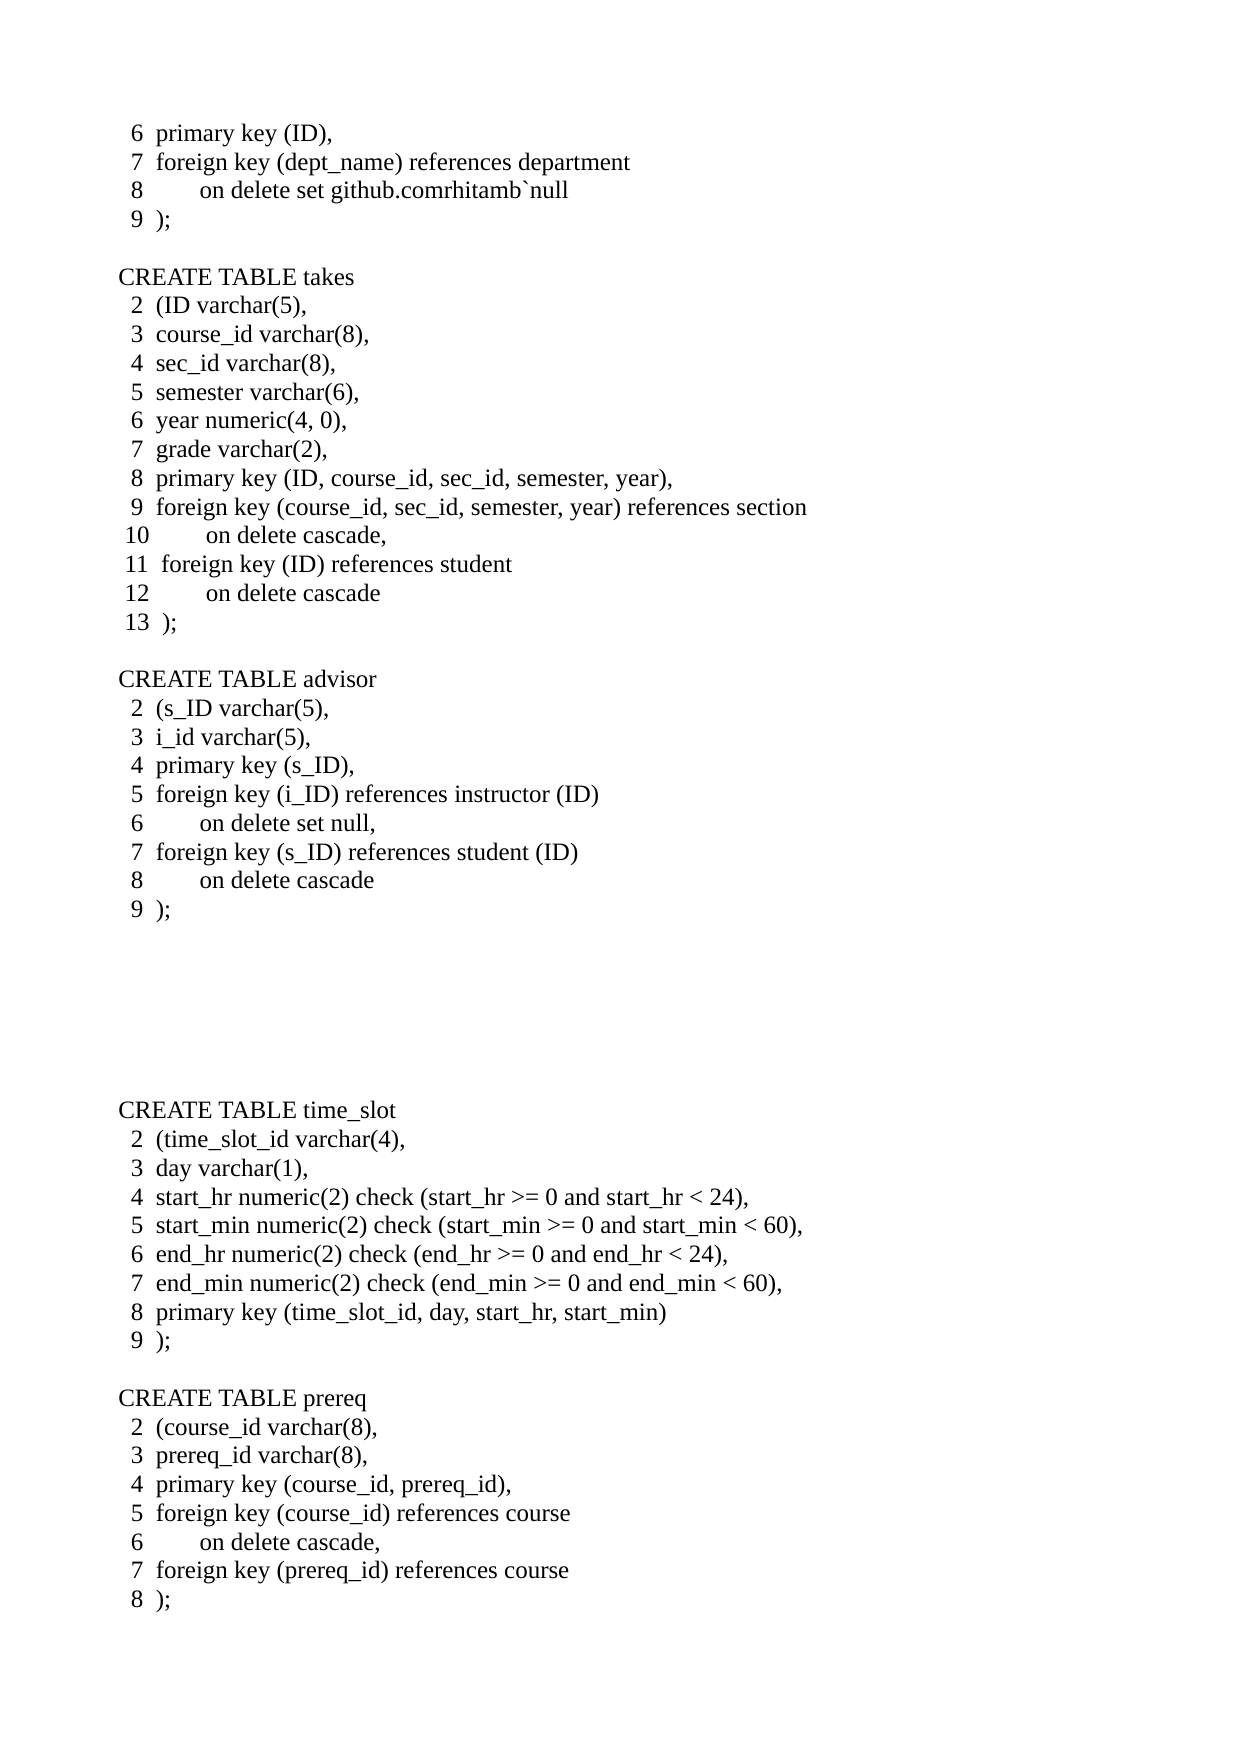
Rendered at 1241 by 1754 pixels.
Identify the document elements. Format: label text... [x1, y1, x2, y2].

text 3 i_id varchar(5), [118, 722, 1122, 751]
text 6 on delete cascade, [118, 1527, 1122, 1556]
text 5 semester varchar(6), [118, 377, 1122, 406]
text 7 foreign key (s_ID) references student (ID) [118, 837, 1122, 866]
text 8 on delete cascade [118, 866, 1122, 894]
text CREATE TABLE takes [118, 262, 1122, 291]
text 9 foreign key (course_id, sec_id, semester, year) references section [118, 492, 1122, 521]
text 7 end_min numeric(2) check (end_min >= 0 and end_min < 60), [118, 1268, 1122, 1297]
text 8 ); [118, 1584, 1122, 1613]
text 2 (course_id varchar(8), [118, 1412, 1122, 1441]
text CREATE TABLE prereq [118, 1383, 1122, 1412]
text 5 start_min numeric(2) check (start_min >= 0 and start_min < 60), [118, 1211, 1122, 1239]
text 2 (s_ID varchar(5), [118, 693, 1122, 722]
text 9 ); [118, 204, 1122, 233]
text 7 foreign key (prereq_id) references course [118, 1556, 1122, 1584]
text 4 primary key (s_ID), [118, 751, 1122, 779]
text 10 on delete cascade, [118, 521, 1122, 549]
text 8 primary key (time_slot_id, day, start_hr, start_min) [118, 1297, 1122, 1326]
text 11 foreign key (ID) references student [118, 549, 1122, 578]
text 5 foreign key (course_id) references course [118, 1498, 1122, 1527]
text 8 on delete set github.comrhitamb`null [118, 176, 1122, 204]
text 3 day varchar(1), [118, 1153, 1122, 1182]
text 12 on delete cascade [118, 578, 1122, 607]
text 13 ); [118, 607, 1122, 636]
text 9 ); [118, 894, 1122, 923]
text 6 end_hr numeric(2) check (end_hr >= 0 and end_hr < 24), [118, 1239, 1122, 1268]
text CREATE TABLE time_slot [118, 1096, 1122, 1124]
text 4 primary key (course_id, prereq_id), [118, 1469, 1122, 1498]
text 2 (time_slot_id varchar(4), [118, 1124, 1122, 1153]
text 9 ); [118, 1326, 1122, 1354]
text 7 foreign key (dept_name) references department [118, 147, 1122, 176]
text 6 primary key (ID), [118, 118, 1122, 147]
text 3 prereq_id varchar(8), [118, 1441, 1122, 1469]
text 5 foreign key (i_ID) references instructor (ID) [118, 779, 1122, 808]
text 6 on delete set null, [118, 808, 1122, 837]
text 4 start_hr numeric(2) check (start_hr >= 0 and start_hr < 24), [118, 1182, 1122, 1211]
text 7 grade varchar(2), [118, 434, 1122, 463]
text 8 primary key (ID, course_id, sec_id, semester, year), [118, 463, 1122, 492]
text 3 course_id varchar(8), [118, 319, 1122, 348]
text 4 sec_id varchar(8), [118, 348, 1122, 377]
text 2 (ID varchar(5), [118, 291, 1122, 319]
text 6 year numeric(4, 0), [118, 406, 1122, 434]
text CREATE TABLE advisor [118, 664, 1122, 693]
